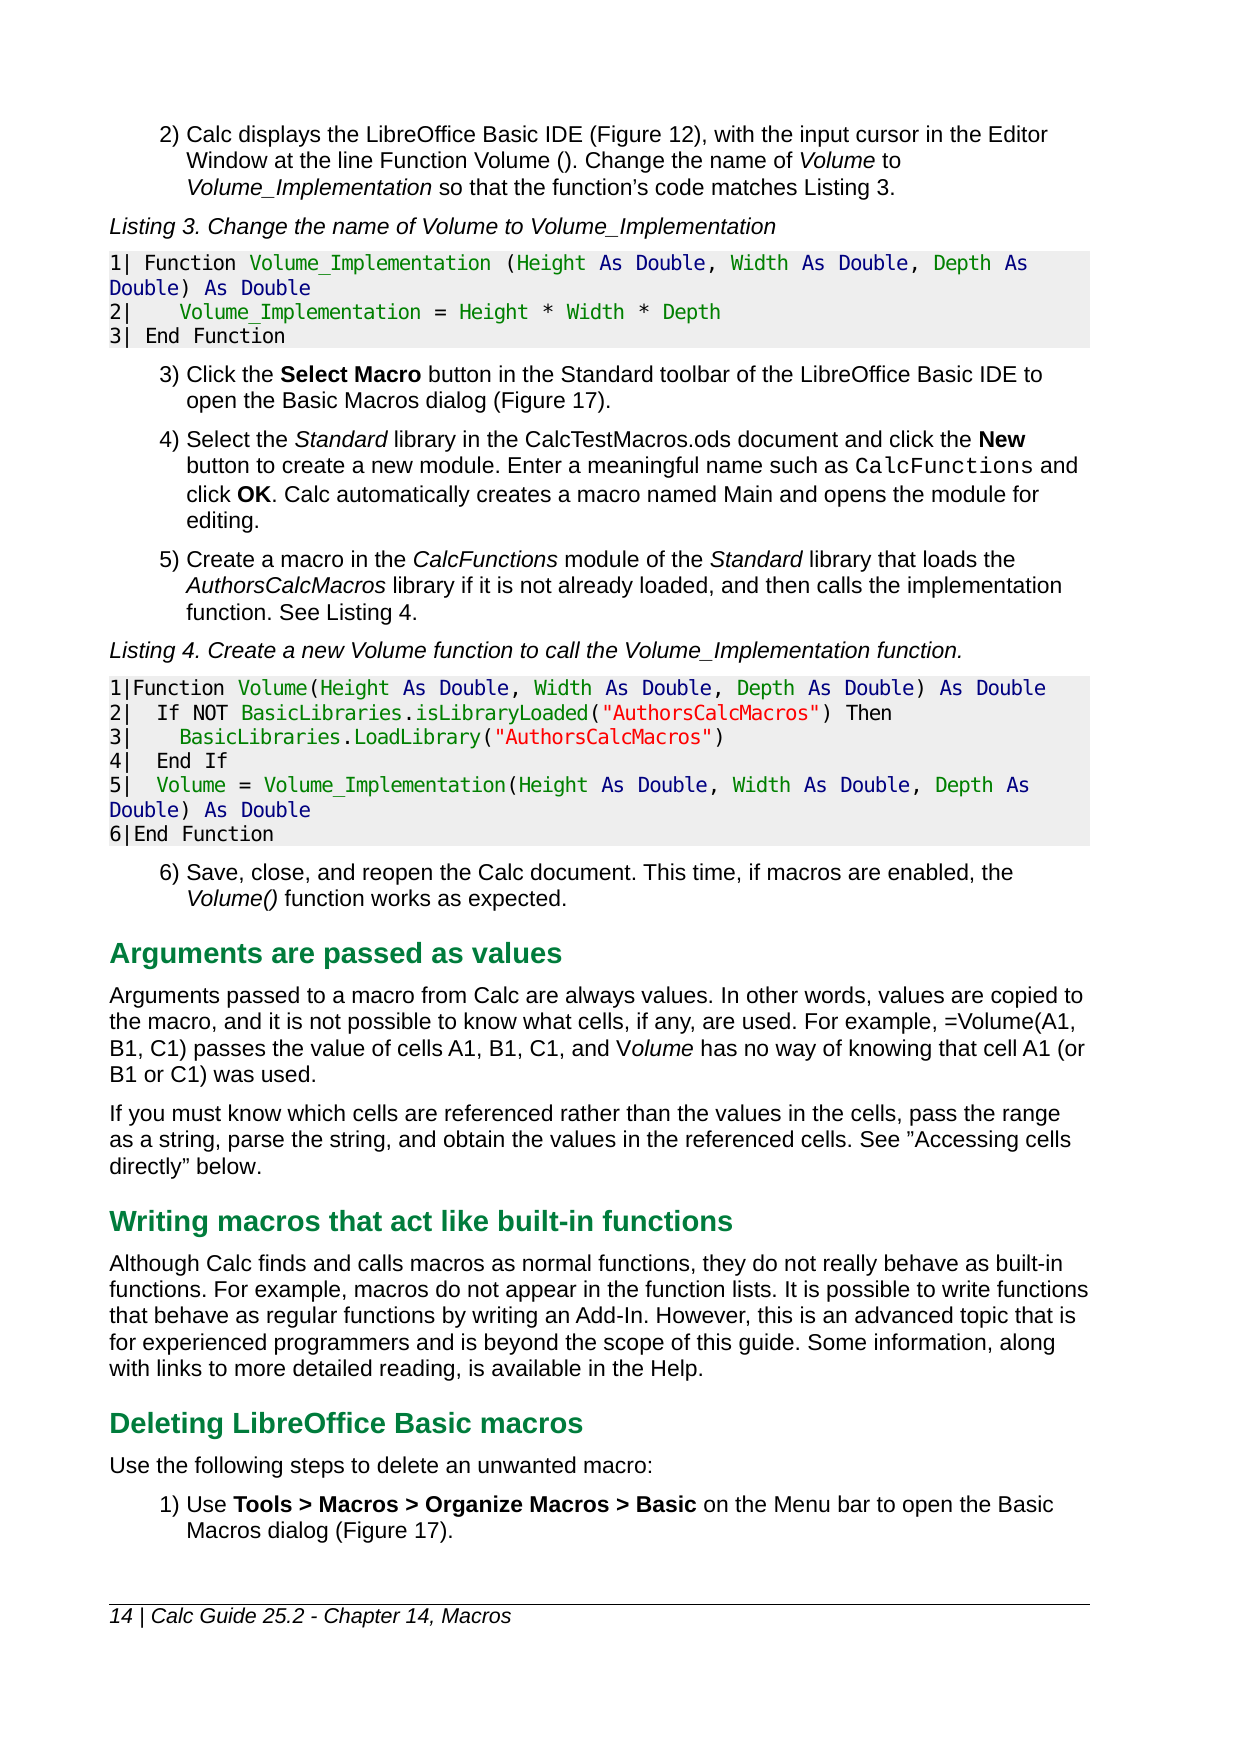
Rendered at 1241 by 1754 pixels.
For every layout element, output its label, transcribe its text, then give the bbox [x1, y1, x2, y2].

subtitle Deleting LibreOffice Basic macros [109, 1406, 1090, 1440]
text Listing 3. Change the name of Volume to Volume_Implementation [109, 213, 1090, 239]
text Although Calc finds and calls macros as normal functions, they do not really behave as built-in functions. For example, macros do not appear in the function lists. It is possible to write functions that behave as regular functions by writing an Add-In. However, this is an advanced topic that is for experienced programmers and is beyond the scope of this guide. Some information, along with links to more detailed reading, is available in the Help. [109, 1250, 1090, 1381]
subtitle Arguments are passed as values [109, 936, 1090, 969]
text 3| End Function [109, 324, 1090, 348]
list Use Tools > Macros > Organize Macros > Basic on the Menu bar to open the Basic Macros dialog (Figure 17). [186, 1491, 1090, 1544]
list Use the following steps to delete an unwanted macro: [109, 1452, 1090, 1478]
list Create a macro in the CalcFunctions module of the Standard library that loads the AuthorsCalcMacros library if it is not already loaded, and then calls the implementation function. See Listing 4. [186, 546, 1090, 625]
text 1|Function Volume(Height As Double, Width As Double, Depth As Double) As Double [109, 676, 1090, 701]
text 6|End Function [109, 822, 1090, 846]
text If you must know which cells are referenced rather than the values in the cells, pass the range as a string, parse the string, and obtain the values in the referenced cells. See ”Accessing cells directly” below. [109, 1100, 1090, 1179]
text 1| Function Volume_Implementation (Height As Double, Width As Double, Depth As Double) As Double [109, 251, 1090, 300]
list Save, close, and reopen the Calc document. This time, if macros are enabled, the Volume() function works as expected. [186, 858, 1090, 911]
text 2| If NOT BasicLibraries.isLibraryLoaded("AuthorsCalcMacros") Then [109, 701, 1090, 725]
text 3| BasicLibraries.LoadLibrary("AuthorsCalcMacros") [109, 725, 1090, 749]
list Click the Select Macro button in the Standard toolbar of the LibreOffice Basic IDE to open the Basic Macros dialog (Figure 17). [186, 361, 1090, 413]
text 5| Volume = Volume_Implementation(Height As Double, Width As Double, Depth As Double) As Double [109, 773, 1090, 822]
text Arguments passed to a macro from Calc are always values. In other words, values are copied to the macro, and it is not possible to know what cells, if any, are used. For example, =Volume(A1, B1, C1) passes the value of cells A1, B1, C1, and Volume has no way of knowing that cell A1 (or B1 or C1) was used. [109, 982, 1090, 1087]
subtitle Writing macros that act like built-in functions [109, 1204, 1090, 1237]
list Select the Standard library in the CalcTestMacros.ods document and click the New button to create a new module. Enter a meaningful name such as CalcFunctions and click OK. Calc automatically creates a macro named Main and opens the module for editing. [186, 426, 1090, 533]
text 2| Volume_Implementation = Height * Width * Depth [109, 300, 1090, 324]
text Listing 4. Create a new Volume function to call the Volume_Implementation function. [109, 637, 1090, 664]
list Calc displays the LibreOffice Basic IDE (Figure 12), with the input cursor in the Editor Window at the line Function Volume (). Change the name of Volume to Volume_Implementation so that the function’s code matches Listing 3. [186, 121, 1090, 200]
text 4| End If [109, 749, 1090, 773]
